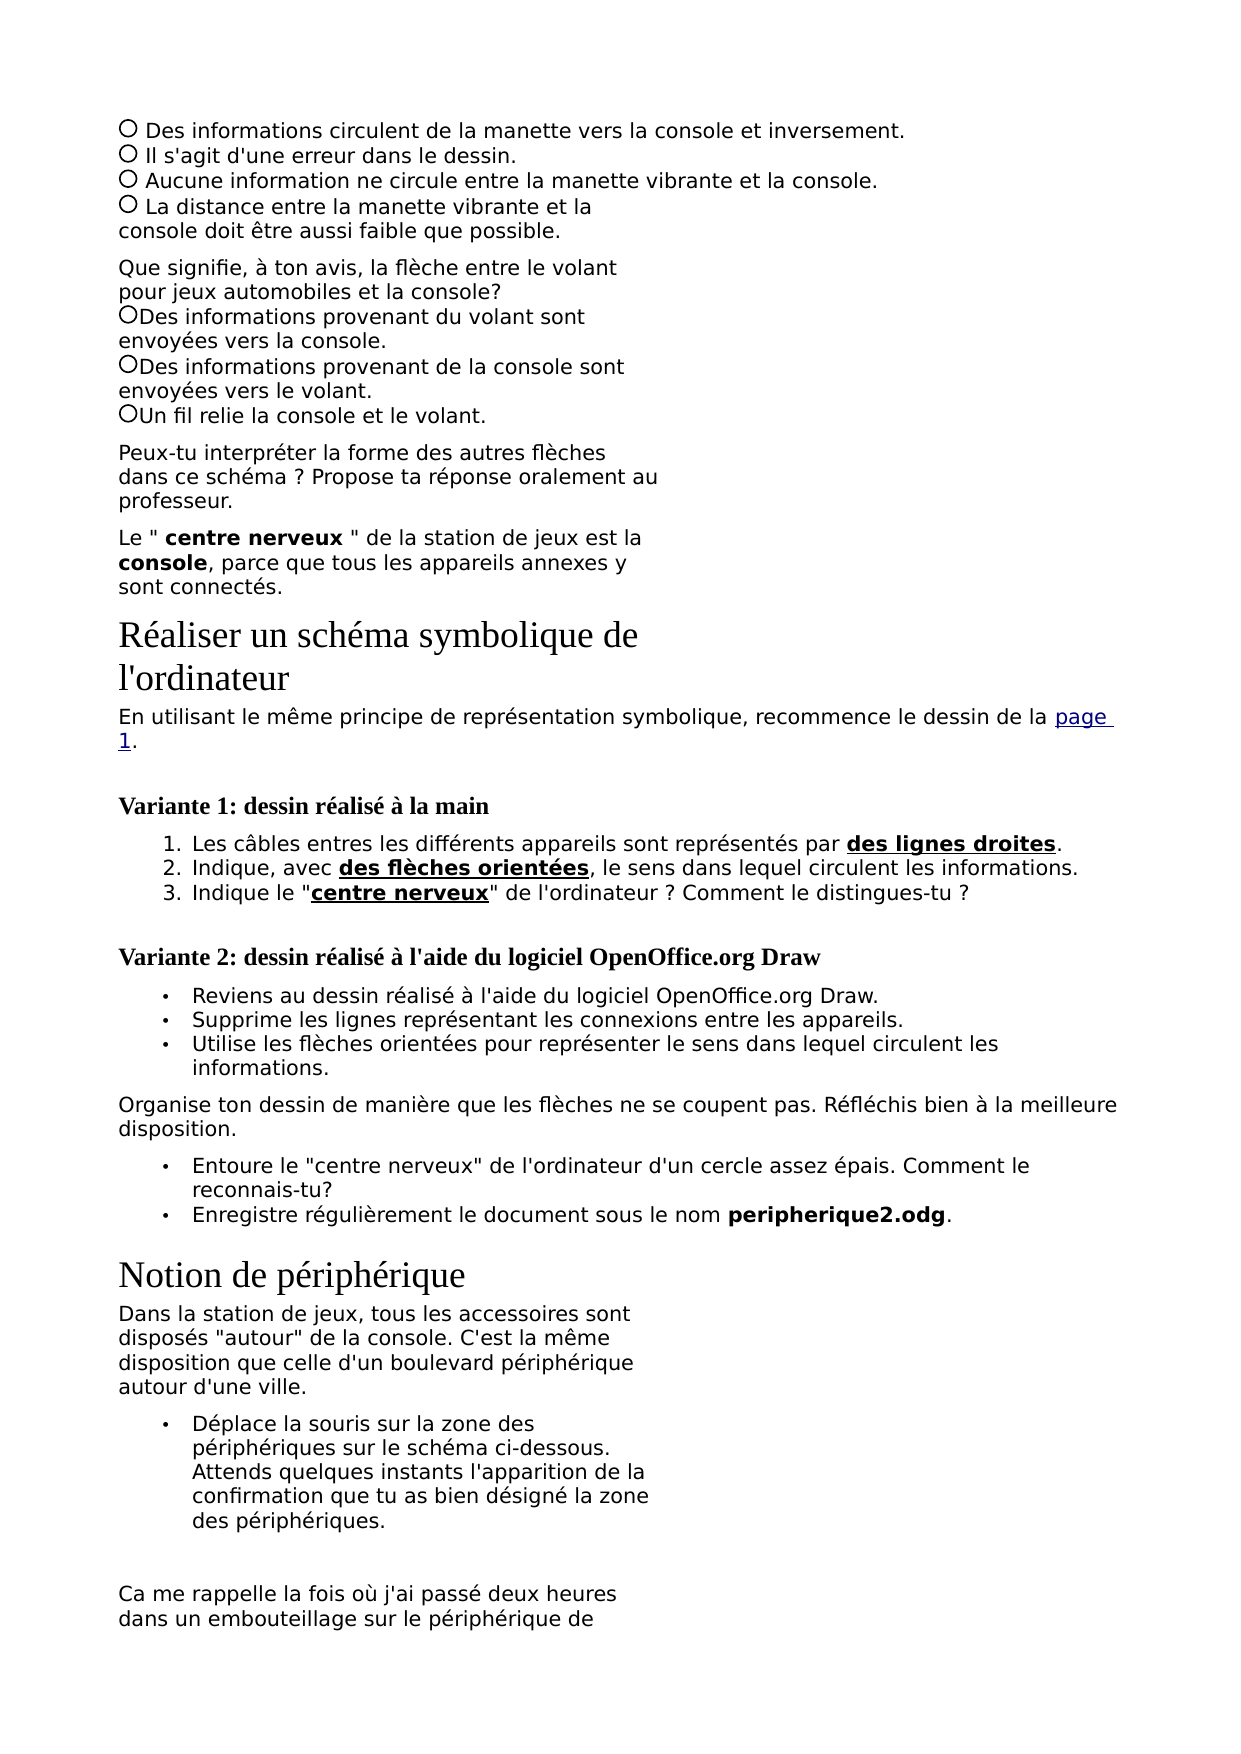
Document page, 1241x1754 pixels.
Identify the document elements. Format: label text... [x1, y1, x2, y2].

text Le " centre nerveux " de la station de jeux est la console, parce que tous les appareils annexes y sont connectés. [118, 526, 1122, 599]
list Reviens au dessin réalisé à l'aide du logiciel OpenOffice.org Draw. [162, 984, 1122, 1008]
subtitle Variante 1: dessin réalisé à la main [118, 791, 1122, 819]
list Entoure le "centre nerveux" de l'ordinateur d'un cercle assez épais. Comment le reconnais-tu? [162, 1154, 1122, 1203]
subtitle Réaliser un schéma symbolique de l'ordinateur [118, 612, 1122, 698]
text Que signifie, à ton avis, la flèche entre le volant pour jeux automobiles et la console? Des informations provenant du volant sont envoyées vers la console. Des informations provenant de la console sont envoyées vers le volant. Un fil relie la console et le volant. [118, 256, 1122, 428]
text Des informations circulent de la manette vers la console et inversement. Il s'agit d'une erreur dans le dessin. Aucune information ne circule entre la manette vibrante et la console. La distance entre la manette vibrante et la console doit être aussi faible que possible. [118, 118, 1122, 243]
text Organise ton dessin de manière que les flèches ne se coupent pas. Réfléchis bien à la meilleure disposition. [118, 1093, 1122, 1142]
list Supprime les lignes représentant les connexions entre les appareils. [162, 1008, 1122, 1032]
text Peux-tu interpréter la forme des autres flèches dans ce schéma ? Propose ta réponse oralement au professeur. [118, 441, 1122, 514]
list Indique, avec des flèches orientées, le sens dans lequel circulent les informations. [162, 856, 1122, 881]
list Utilise les flèches orientées pour représenter le sens dans lequel circulent les informations. [162, 1032, 1122, 1081]
subtitle Notion de périphérique [118, 1253, 1122, 1296]
subtitle Variante 2: dessin réalisé à l'aide du logiciel OpenOffice.org Draw [118, 942, 1122, 971]
text En utilisant le même principe de représentation symbolique, recommence le dessin de la page 1. [118, 705, 1122, 753]
list Enregistre régulièrement le document sous le nom peripherique2.odg. [162, 1203, 1122, 1227]
list Indique le "centre nerveux" de l'ordinateur ? Comment le distingues-tu ? [162, 881, 1122, 905]
text Ca me rappelle la fois où j'ai passé deux heures dans un embouteillage sur le périphérique de [118, 1582, 1122, 1631]
list Les câbles entres les différents appareils sont représentés par des lignes droites. [162, 832, 1122, 856]
list Déplace la souris sur la zone des périphériques sur le schéma ci-dessous. Attends quelques instants l'apparition de la confirmation que tu as bien désigné la zone des périphériques. [162, 1412, 1122, 1533]
text Dans la station de jeux, tous les accessoires sont disposés "autour" de la console. C'est la même disposition que celle d'un boulevard périphérique autour d'une ville. [118, 1302, 1122, 1399]
